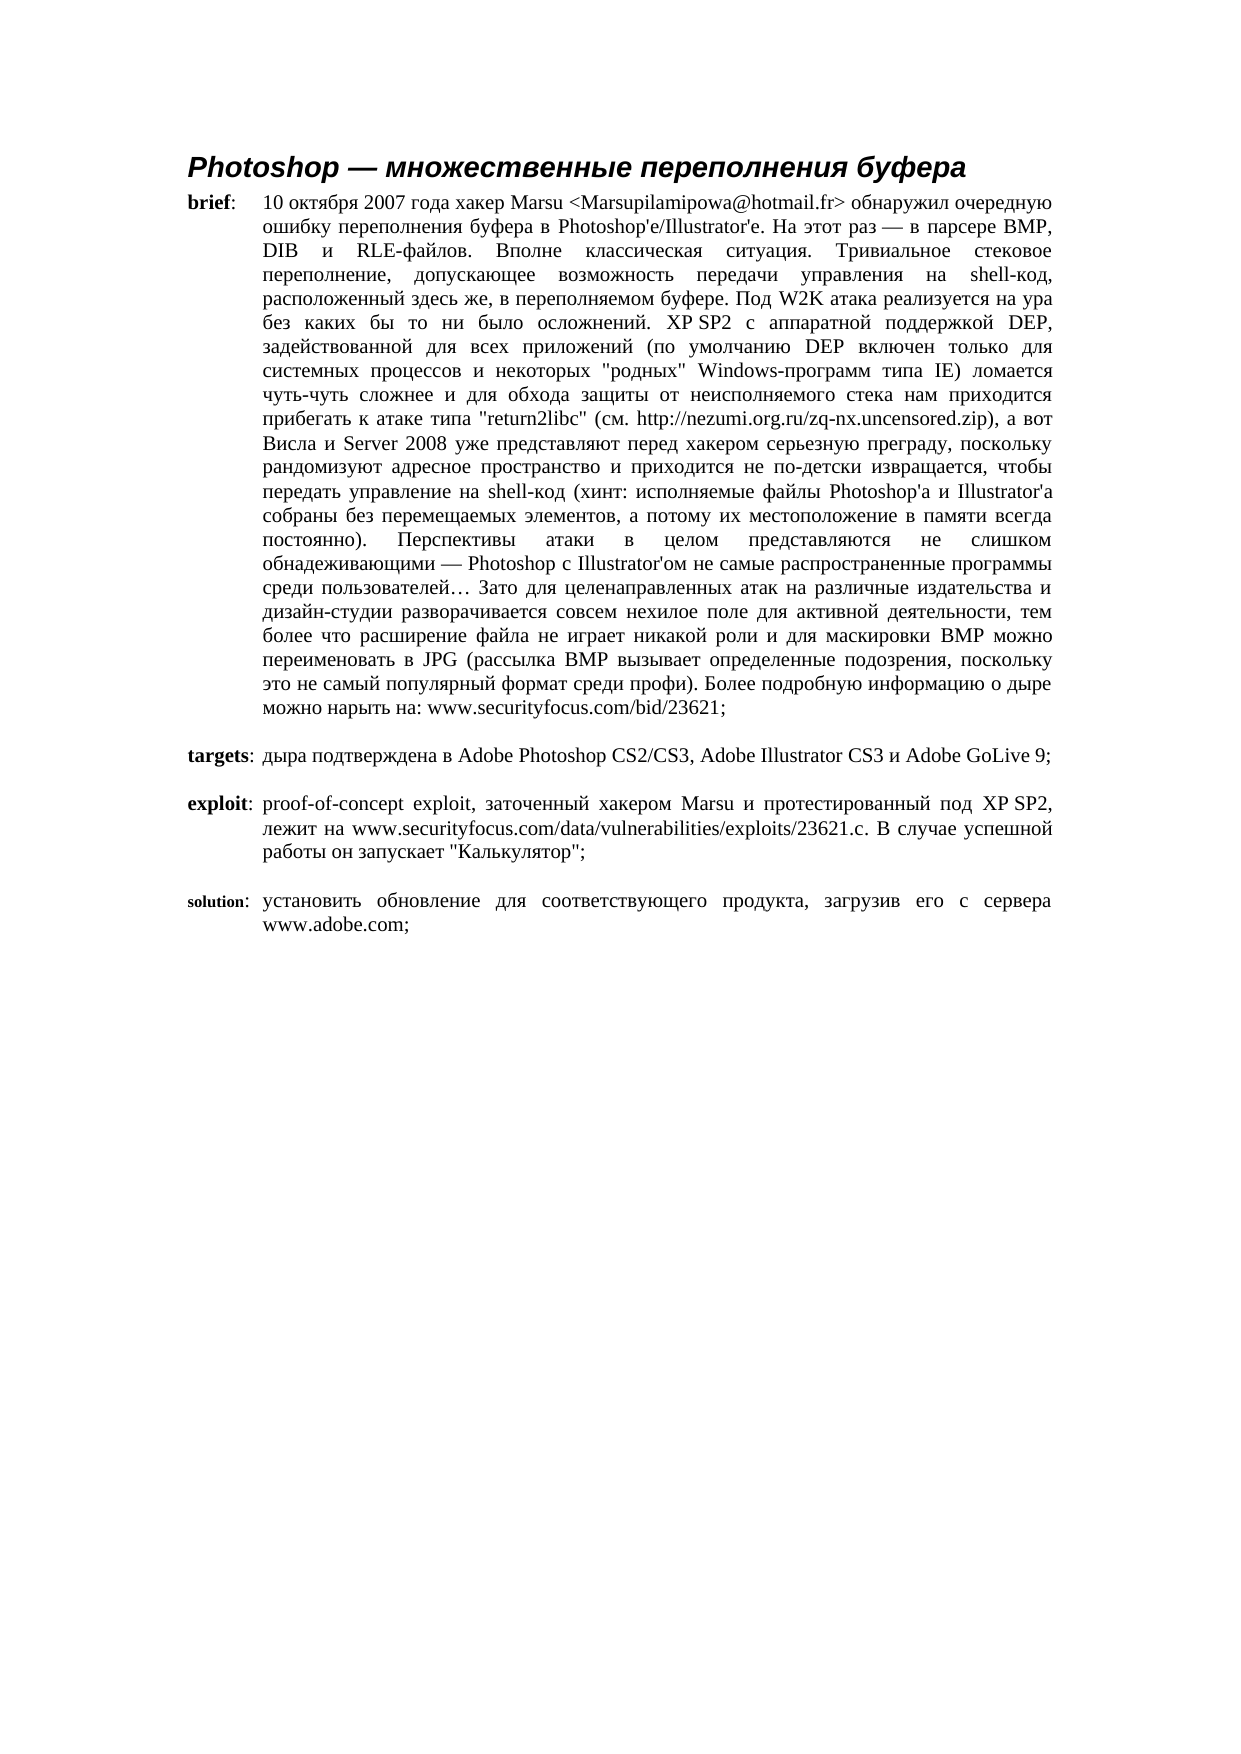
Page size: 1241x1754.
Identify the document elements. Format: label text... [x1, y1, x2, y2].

text exploit: proof-of-concept exploit, заточенный хакером Marsu и протестированный под XP SP2, лежит на www.securityfocus.com/data/vulnerabilities/exploits/23621.c. В случае успешной работы он запускает "Калькулятор"; [187, 791, 1053, 863]
text solution: установить обновление для соответствующего продукта, загрузив его с сервера www.adobe.com; [187, 888, 1053, 936]
subtitle Photoshop — множественные переполнения буфера [187, 150, 1053, 183]
text brief: 10 октября 2007 года хакер Marsu <Marsupilamipowa@hotmail.fr> обнаружил очередную ошибку переполнения буфера в Photoshop'е/Illustrator'е. На этот раз — в парсере BMP, DIB и RLE-файлов. Вполне классическая ситуация. Тривиальное стековое переполнение, допускающее возможность передачи управления на shell-код, расположенный здесь же, в переполняемом буфере. Под W2K атака реализуется на ура без каких бы то ни было осложнений. XP SP2 с аппаратной поддержкой DEP, задействованной для всех приложений (по умолчанию DEP включен только для системных процессов и некоторых "родных" Windows-программ типа IE) ломается чуть-чуть сложнее и для обхода защиты от неисполняемого стека нам приходится прибегать к атаке типа "return2libc" (см. http://nezumi.org.ru/zq-nx.uncensored.zip), а вот Висла и Server 2008 уже представляют перед хакером серьезную преграду, поскольку рандомизуют адресное пространство и приходится не по-детски извращается, чтобы передать управление на shell-код (хинт: исполняемые файлы Photoshop'а и Illustrator'а собраны без перемещаемых элементов, а потому их местоположение в памяти всегда постоянно). Перспективы атаки в целом представляются не слишком обнадеживающими — Photoshop с Illustrator'ом не самые распространенные программы среди пользователей… Зато для целенаправленных атак на различные издательства и дизайн-студии разворачивается совсем нехилое поле для активной деятельности, тем более что расширение файла не играет никакой роли и для маскировки BMP можно переименовать в JPG (рассылка BMP вызывает определенные подозрения, поскольку это не самый популярный формат среди профи). Более подробную информацию о дыре можно нарыть на: www.securityfocus.com/bid/23621; [187, 190, 1053, 719]
text targets: дыра подтверждена в Adobe Photoshop CS2/CS3, Adobe Illustrator CS3 и Adobe GoLive 9; [187, 743, 1053, 767]
